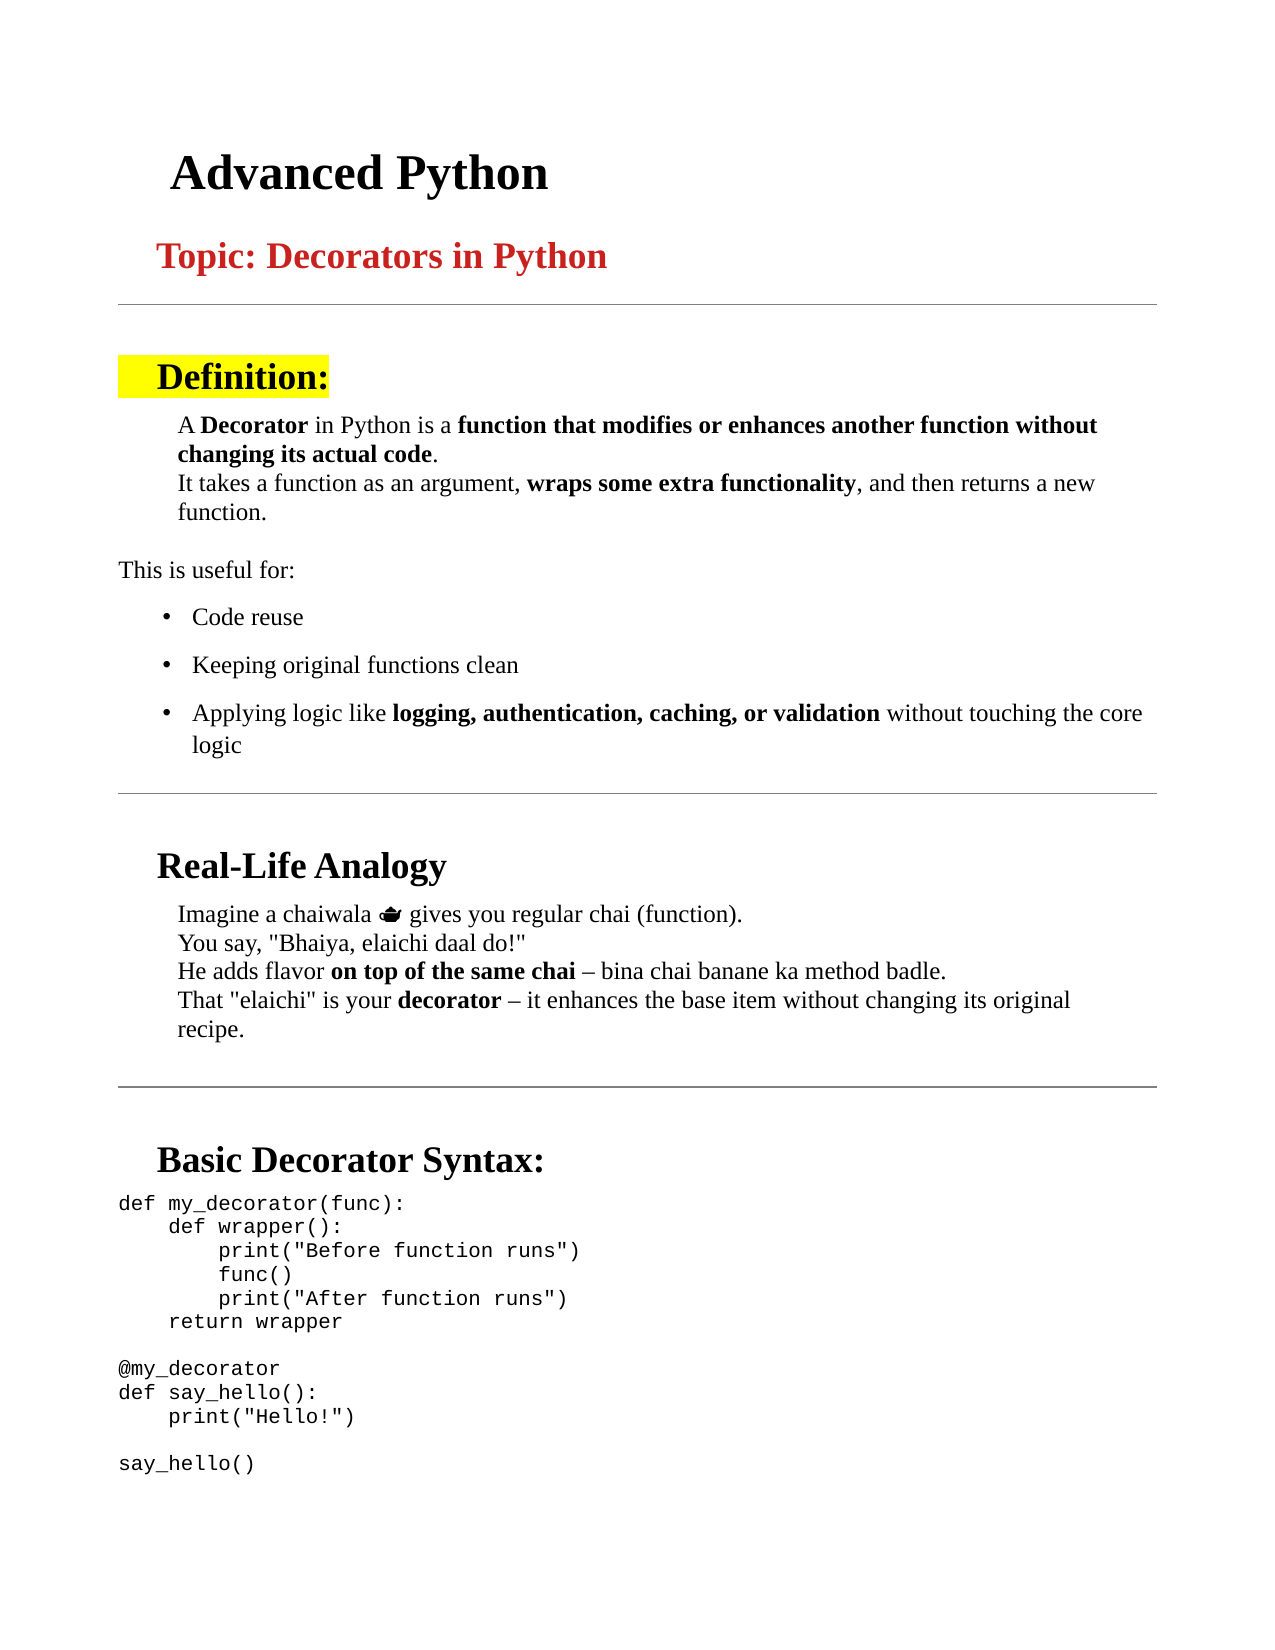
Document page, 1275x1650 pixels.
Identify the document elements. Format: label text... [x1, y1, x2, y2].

text print("Hello!") [118, 1406, 1157, 1429]
text say_hello() [118, 1453, 1157, 1477]
text A Decorator in Python is a function that modifies or enhances another function without changing its actual code. It takes a function as an argument, wraps some extra functionality, and then returns a new function. [177, 410, 1098, 525]
subtitle 🧠 Definition: [118, 355, 1157, 398]
text func() [118, 1264, 1157, 1287]
text Imagine a chaiwala 🫖 gives you regular chai (function). You say, "Bhaiya, elaichi daal do!" He adds flavor on top of the same chai – bina chai banane ka method badle. That "elaichi" is your decorator – it enhances the base item without changing its original recipe. [177, 899, 1098, 1043]
text def my_decorator(func): [118, 1193, 1157, 1217]
text print("Before function runs") [118, 1240, 1157, 1264]
list Keeping original functions clean [162, 650, 1157, 679]
list Applying logic like logging, authentication, caching, or validation without touching the core logic [162, 698, 1157, 759]
subtitle 📘 Advanced Python [118, 143, 1157, 201]
text This is useful for: [118, 555, 1157, 583]
text @my_decorator [118, 1358, 1157, 1382]
text def say_hello(): [118, 1382, 1157, 1406]
subtitle 🎯 Real-Life Analogy [118, 843, 1157, 886]
text def wrapper(): [118, 1217, 1157, 1240]
list Code reuse [162, 602, 1157, 631]
subtitle ✅ Topic: Decorators in Python [118, 234, 1157, 277]
text print("After function runs") [118, 1287, 1157, 1311]
text return wrapper [118, 1311, 1157, 1335]
subtitle 🧪 Basic Decorator Syntax: [118, 1137, 1157, 1180]
